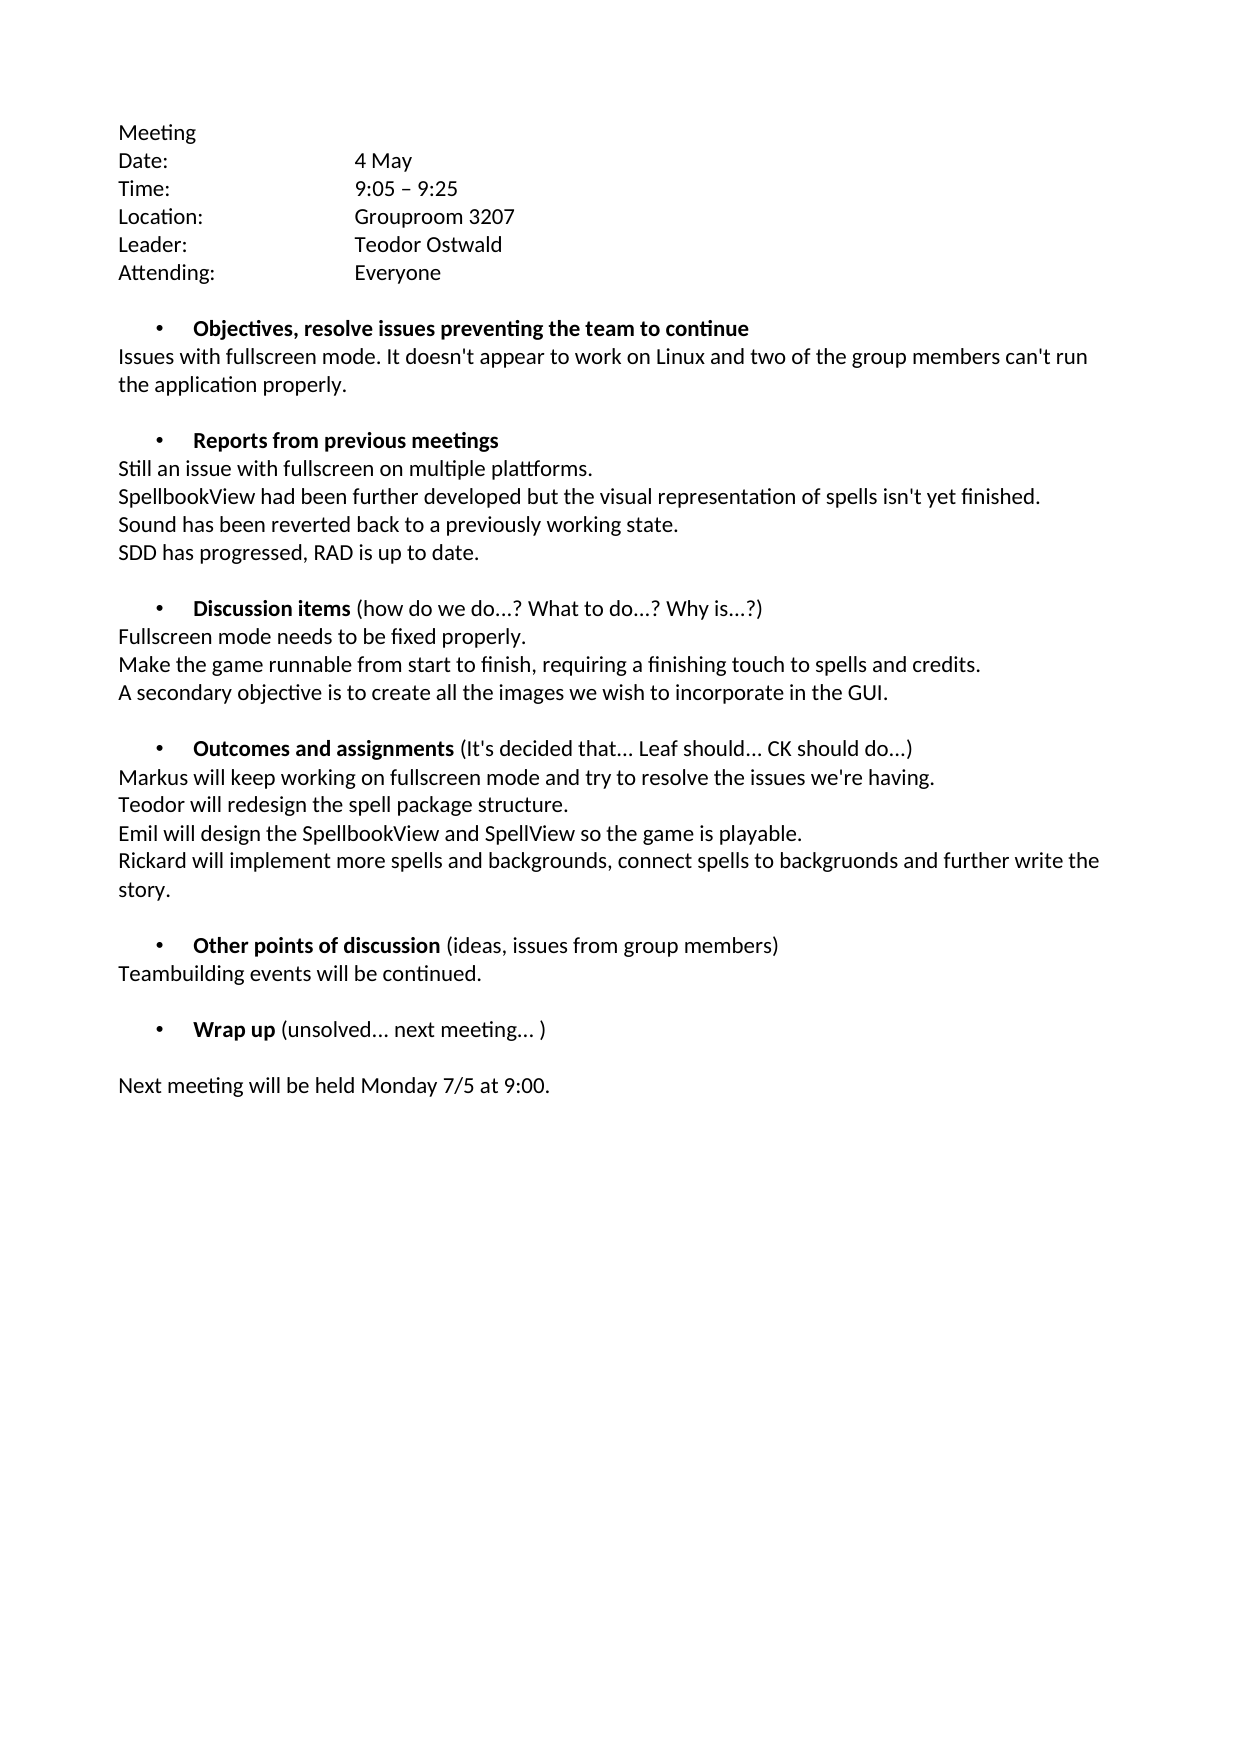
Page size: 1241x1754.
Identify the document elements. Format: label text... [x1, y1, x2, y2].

list Other points of discussion (ideas, issues from group members) [156, 931, 1122, 959]
text Issues with fullscreen mode. It doesn't appear to work on Linux and two of the group members can't run the application properly. [118, 342, 1122, 398]
list Objectives, resolve issues preventing the team to continue [156, 314, 1122, 342]
list Discussion items (how do we do...? What to do...? Why is...?) [156, 594, 1122, 622]
text Next meeting will be held Monday 7/5 at 9:00. [118, 1071, 1122, 1099]
text Rickard will implement more spells and backgrounds, connect spells to backgruonds and further write the story. [118, 847, 1122, 903]
text Sound has been reverted back to a previously working state. [118, 510, 1122, 538]
text Meeting [118, 118, 1122, 146]
list Wrap up (unsolved... next meeting... ) [156, 1015, 1122, 1043]
text Location: Grouproom 3207 [118, 202, 1122, 230]
text Teambuilding events will be continued. [118, 959, 1122, 987]
text Date: 4 May [118, 146, 1122, 174]
text Attending: Everyone [118, 258, 1122, 286]
text Time: 9:05 – 9:25 [118, 174, 1122, 202]
text Still an issue with fullscreen on multiple plattforms. [118, 454, 1122, 482]
text Leader: Teodor Ostwald [118, 230, 1122, 258]
text Fullscreen mode needs to be fixed properly. [118, 622, 1122, 651]
list Outcomes and assignments (It's decided that... Leaf should... CK should do...) [156, 734, 1122, 763]
list Reports from previous meetings [156, 426, 1122, 454]
text Emil will design the SpellbookView and SpellView so the game is playable. [118, 819, 1122, 847]
text SDD has progressed, RAD is up to date. [118, 538, 1122, 566]
text Teodor will redesign the spell package structure. [118, 791, 1122, 819]
text A secondary objective is to create all the images we wish to incorporate in the GUI. [118, 678, 1122, 707]
text Markus will keep working on fullscreen mode and try to resolve the issues we're having. [118, 763, 1122, 791]
text SpellbookView had been further developed but the visual representation of spells isn't yet finished. [118, 482, 1122, 510]
text Make the game runnable from start to finish, requiring a finishing touch to spells and credits. [118, 651, 1122, 678]
